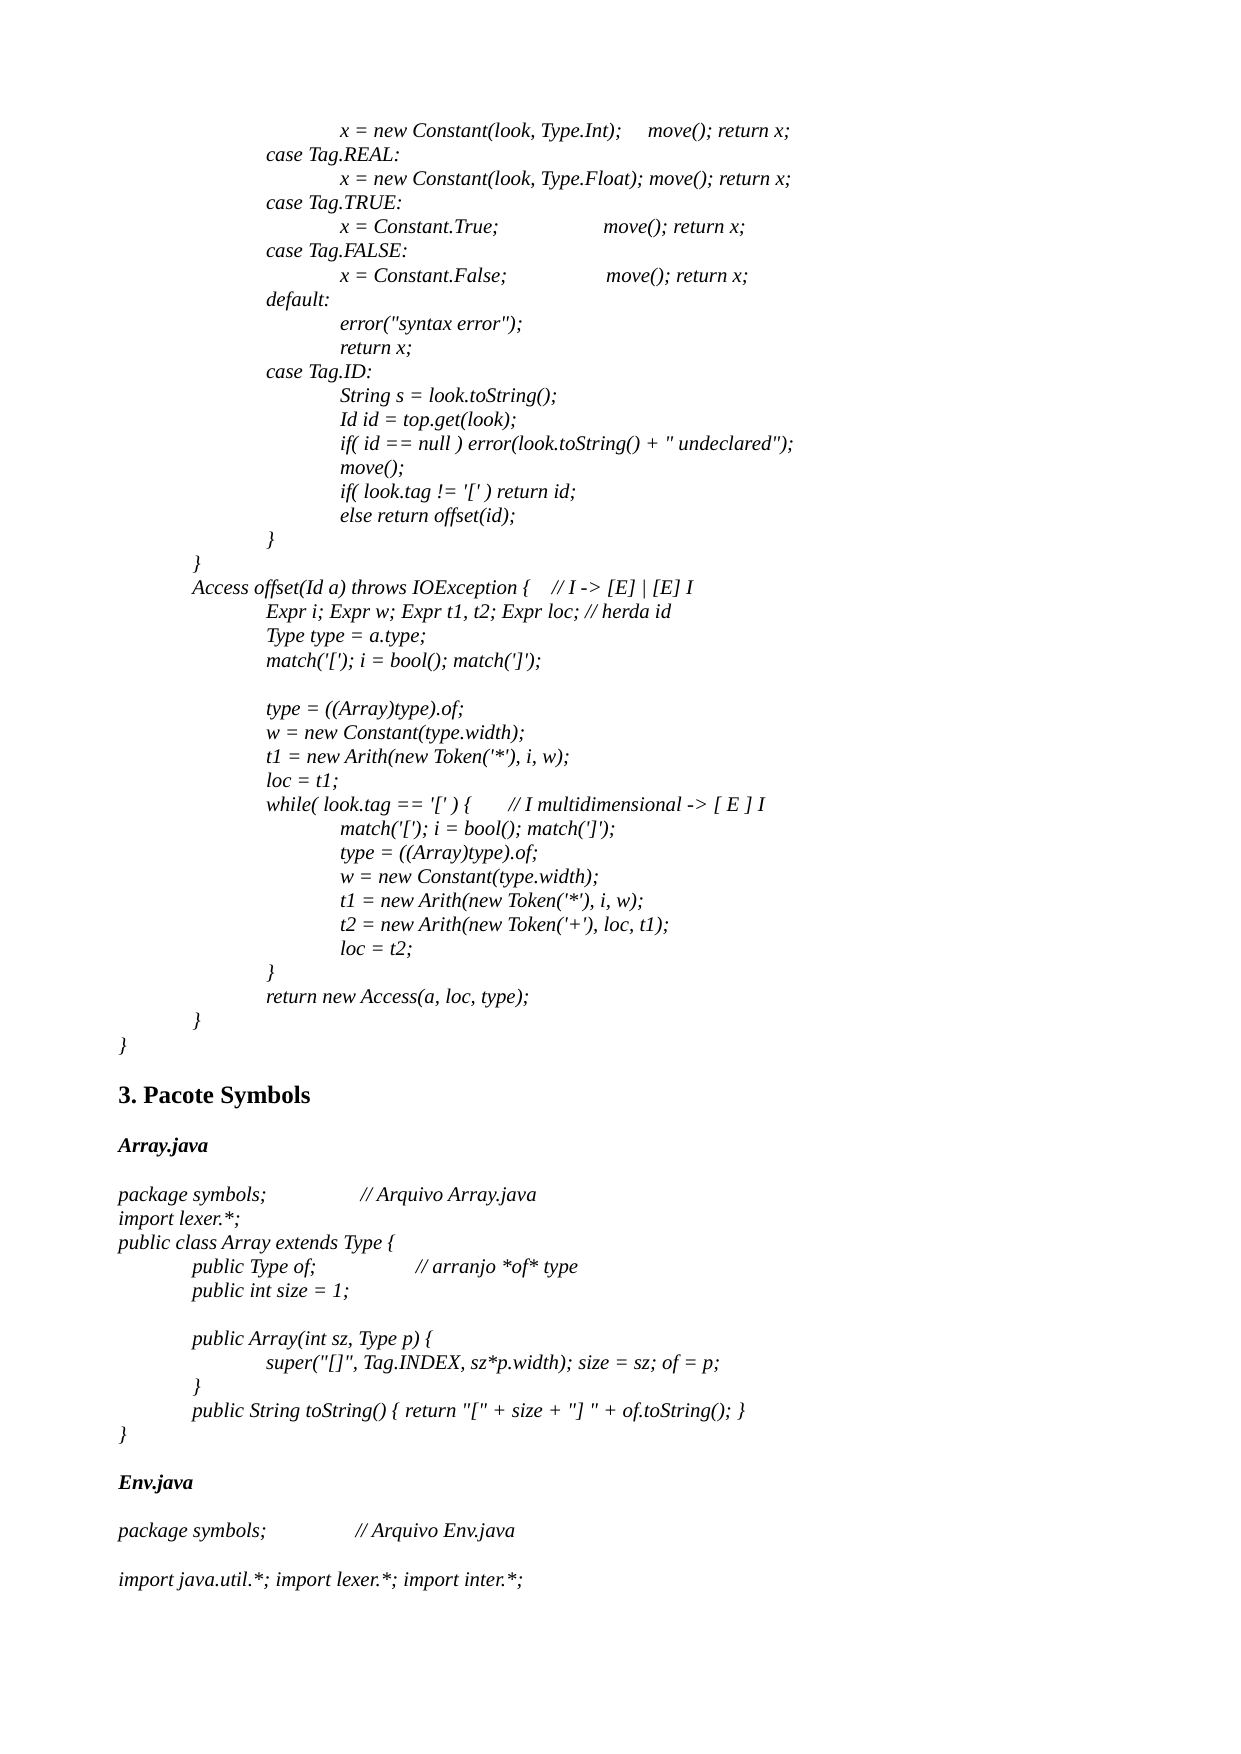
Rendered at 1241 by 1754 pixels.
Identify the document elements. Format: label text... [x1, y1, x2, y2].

text return x; [118, 335, 1122, 359]
text loc = t2; [118, 936, 1122, 960]
text x = Constant.True; move(); return x; [118, 214, 1122, 238]
text return new Access(a, loc, type); [118, 984, 1122, 1008]
text x = Constant.False; move(); return x; [118, 262, 1122, 287]
text w = new Constant(type.width); [118, 720, 1122, 744]
text } [118, 960, 1122, 984]
text w = new Constant(type.width); [118, 864, 1122, 888]
text default: [118, 287, 1122, 311]
text Expr i; Expr w; Expr t1, t2; Expr loc; // herda id [118, 599, 1122, 623]
text Env.java [118, 1470, 1122, 1494]
text import lexer.*; [118, 1206, 1122, 1230]
text t1 = new Arith(new Token('*'), i, w); [118, 888, 1122, 912]
text case Tag.ID: [118, 359, 1122, 383]
text super("[]", Tag.INDEX, sz*p.width); size = sz; of = p; [118, 1350, 1122, 1374]
text } [118, 1008, 1122, 1032]
text public class Array extends Type { [118, 1230, 1122, 1254]
text } [118, 527, 1122, 551]
text public Array(int sz, Type p) { [118, 1326, 1122, 1350]
text Array.java [118, 1133, 1122, 1157]
text case Tag.TRUE: [118, 190, 1122, 214]
text t2 = new Arith(new Token('+'), loc, t1); [118, 912, 1122, 936]
text if( id == null ) error(look.toString() + " undeclared"); [118, 431, 1122, 455]
text x = new Constant(look, Type.Int); move(); return x; [118, 118, 1122, 142]
text Id id = top.get(look); [118, 407, 1122, 431]
text t1 = new Arith(new Token('*'), i, w); [118, 744, 1122, 768]
text case Tag.FALSE: [118, 238, 1122, 262]
text x = new Constant(look, Type.Float); move(); return x; [118, 166, 1122, 190]
text type = ((Array)type).of; [118, 696, 1122, 720]
text match('['); i = bool(); match(']'); [118, 647, 1122, 672]
text case Tag.REAL: [118, 142, 1122, 166]
text else return offset(id); [118, 503, 1122, 527]
text match('['); i = bool(); match(']'); [118, 816, 1122, 840]
text loc = t1; [118, 768, 1122, 792]
text move(); [118, 455, 1122, 479]
text public String toString() { return "[" + size + "] " + of.toString(); } [118, 1398, 1122, 1422]
text Access offset(Id a) throws IOException { // I -> [E] | [E] I [118, 575, 1122, 599]
text type = ((Array)type).of; [118, 840, 1122, 864]
text error("syntax error"); [118, 311, 1122, 335]
text } [118, 1032, 1122, 1057]
text public int size = 1; [118, 1278, 1122, 1302]
text package symbols; // Arquivo Env.java [118, 1518, 1122, 1542]
text if( look.tag != '[' ) return id; [118, 479, 1122, 503]
text public Type of; // arranjo *of* type [118, 1254, 1122, 1278]
text 3. Pacote Symbols [118, 1081, 1122, 1109]
text String s = look.toString(); [118, 383, 1122, 407]
text package symbols; // Arquivo Array.java [118, 1182, 1122, 1206]
text } [118, 1374, 1122, 1398]
text Type type = a.type; [118, 623, 1122, 647]
text while( look.tag == '[' ) { // I multidimensional -> [ E ] I [118, 792, 1122, 816]
text import java.util.*; import lexer.*; import inter.*; [118, 1567, 1122, 1591]
text } [118, 1422, 1122, 1446]
text } [118, 551, 1122, 575]
